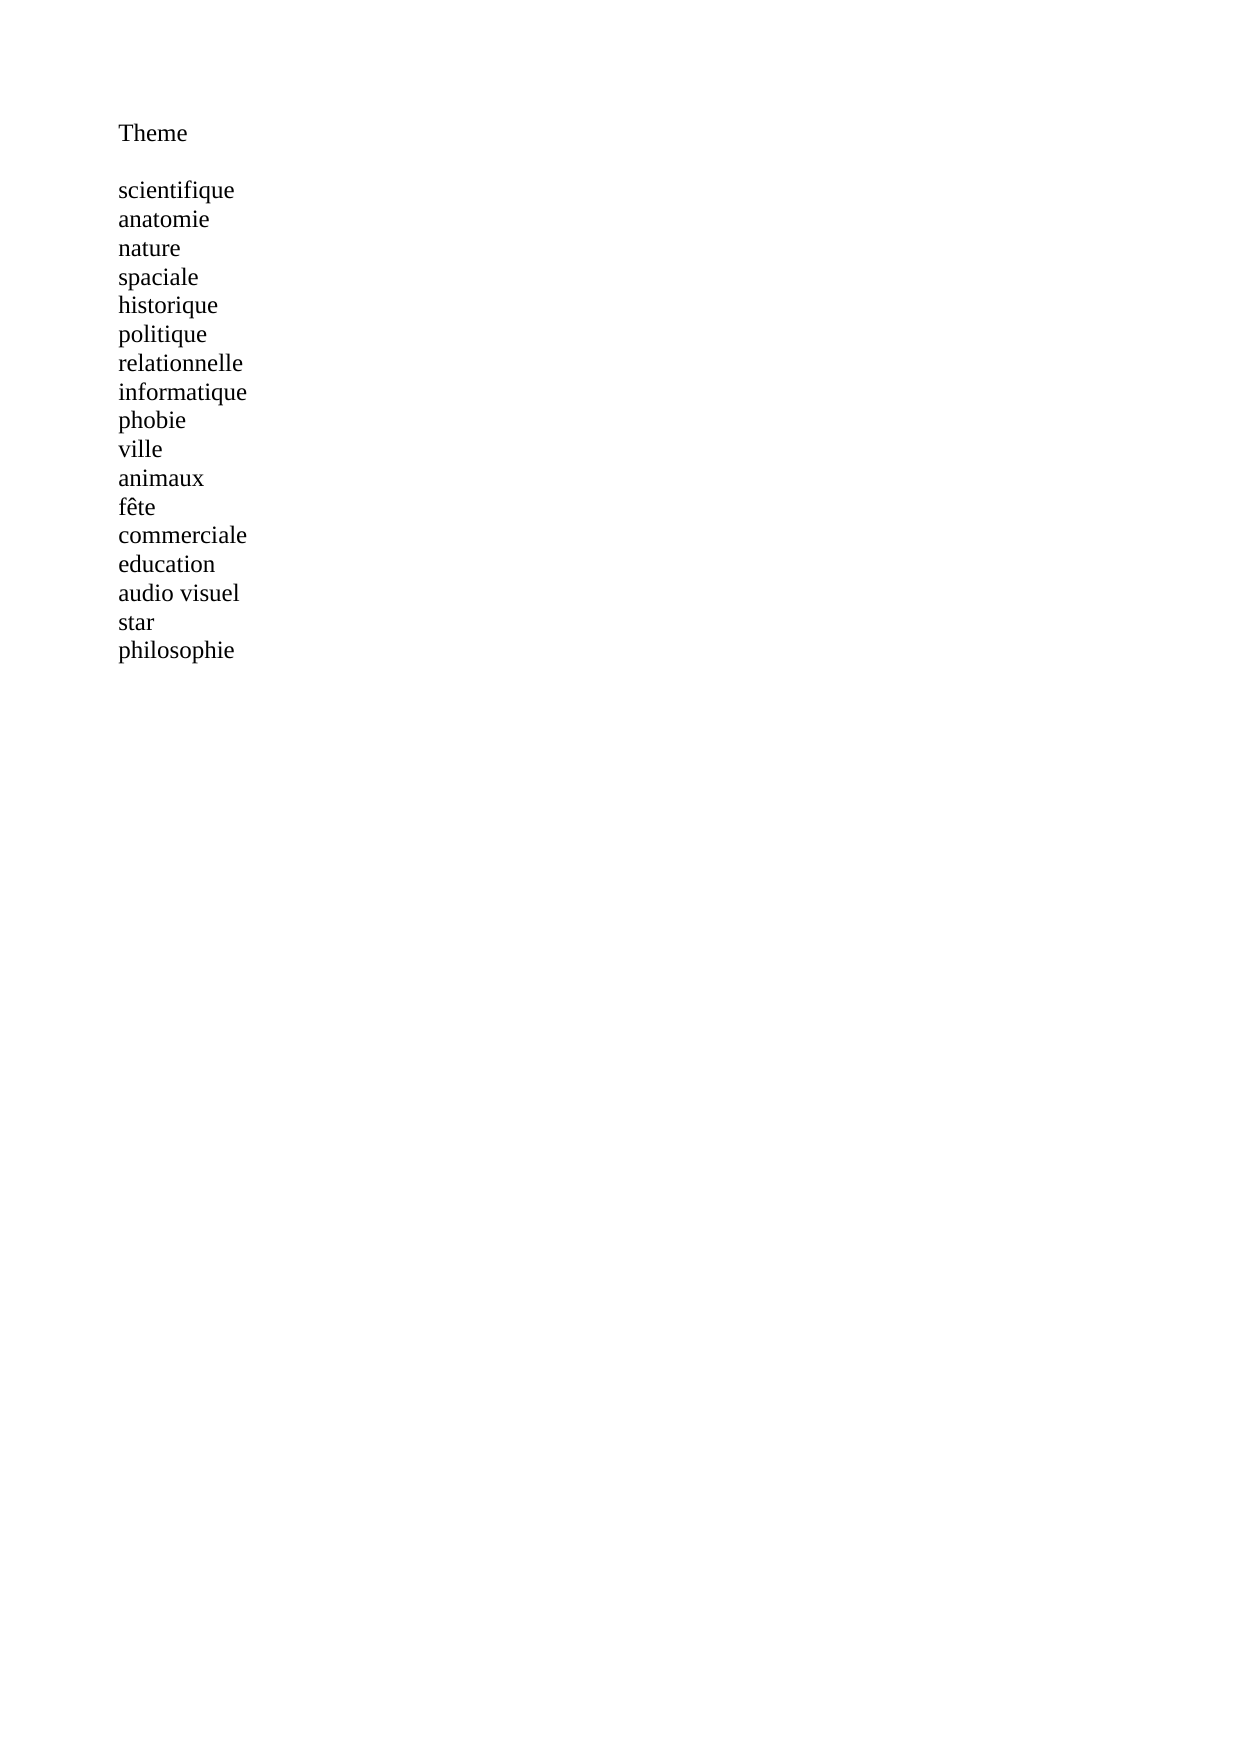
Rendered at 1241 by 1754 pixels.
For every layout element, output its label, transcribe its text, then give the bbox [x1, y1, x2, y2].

text phobie [118, 406, 1122, 434]
text audio visuel [118, 578, 1122, 607]
text education [118, 549, 1122, 578]
text star [118, 607, 1122, 636]
text spaciale [118, 262, 1122, 291]
text historique [118, 291, 1122, 319]
text ville [118, 434, 1122, 463]
text scientifique [118, 176, 1122, 204]
text fête [118, 492, 1122, 521]
text animaux [118, 463, 1122, 492]
text Theme [118, 118, 1122, 147]
text nature [118, 233, 1122, 262]
text philosophie [118, 636, 1122, 664]
text informatique [118, 377, 1122, 406]
text politique [118, 319, 1122, 348]
text relationnelle [118, 348, 1122, 377]
text commerciale [118, 521, 1122, 549]
text anatomie [118, 204, 1122, 233]
